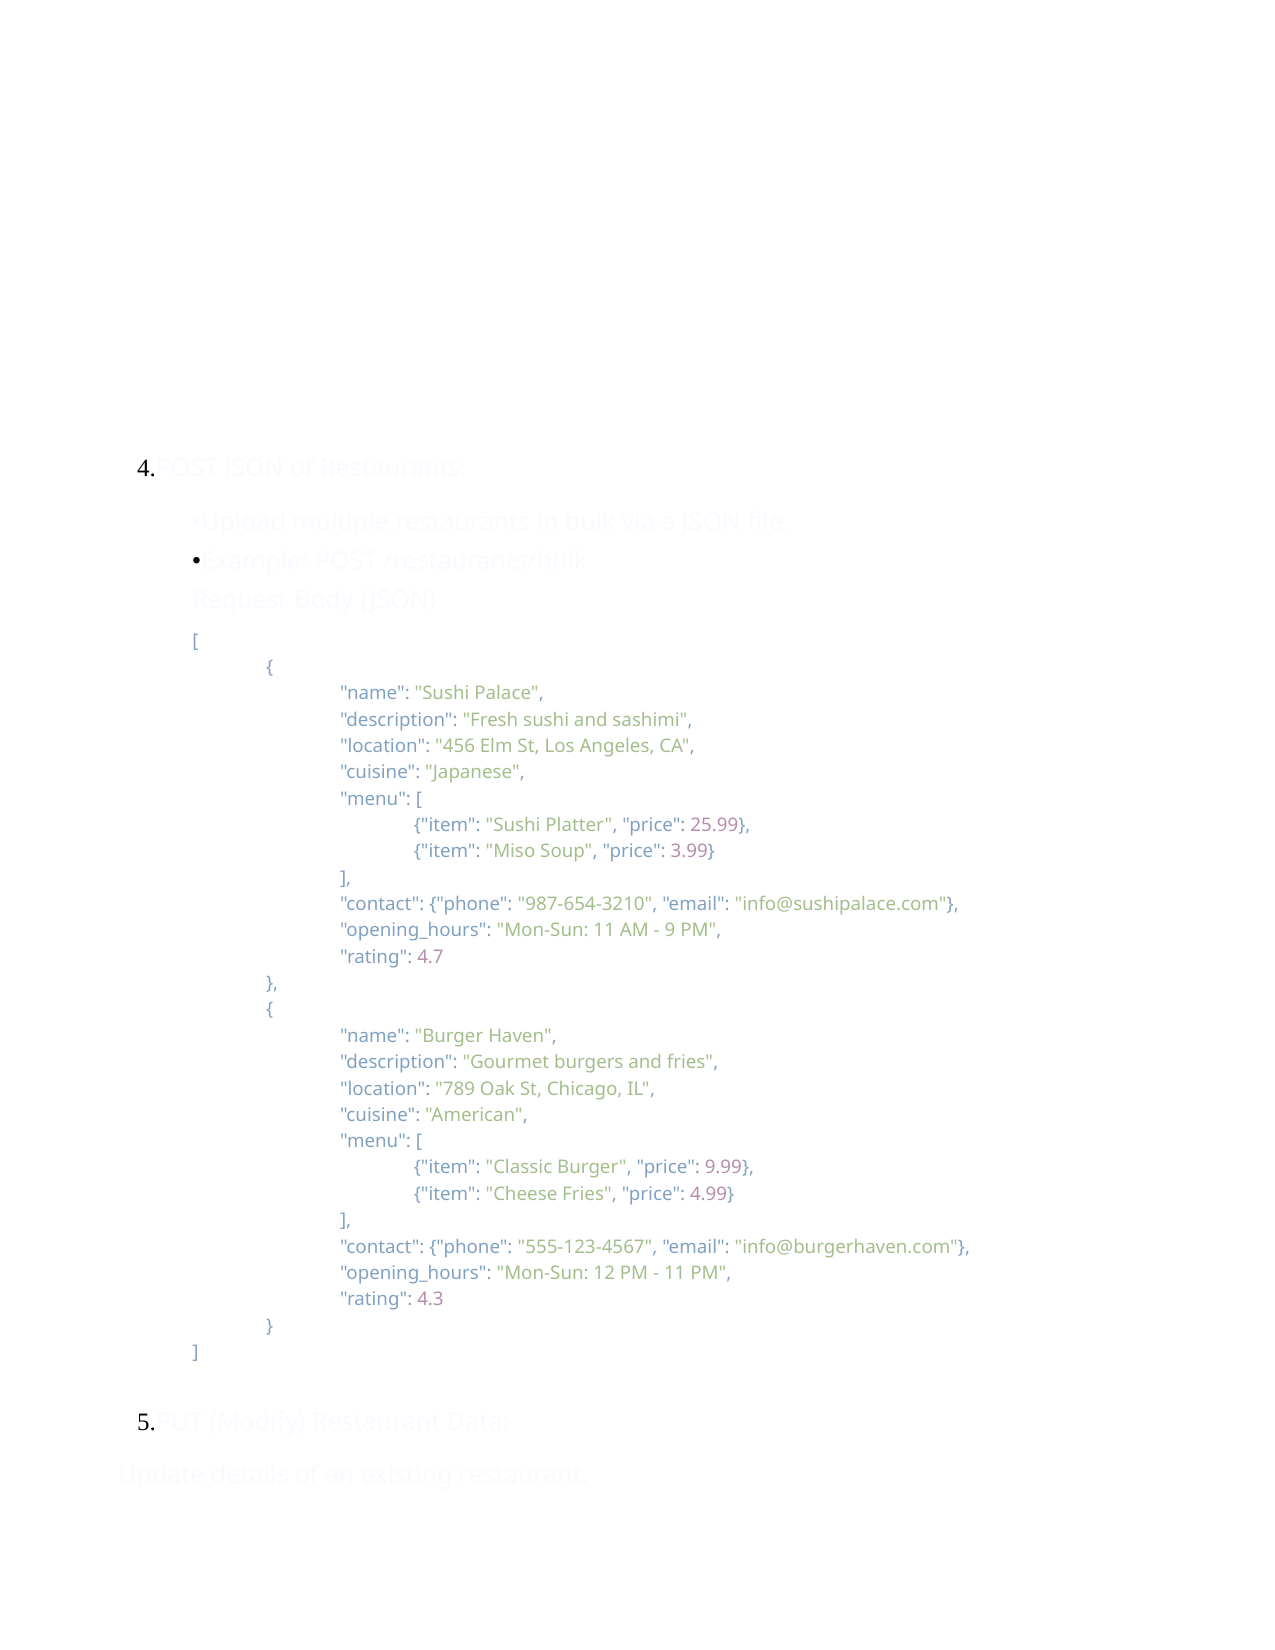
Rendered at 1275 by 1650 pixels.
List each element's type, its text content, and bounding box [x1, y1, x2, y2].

text "description": "Fresh sushi and sashimi", [118, 706, 1157, 732]
text }, [118, 969, 1157, 996]
text {"item": "Cheese Fries", "price": 4.99} [118, 1180, 1157, 1207]
text "contact": {"phone": "555-123-4567", "email": "info@burgerhaven.com"}, [118, 1233, 1157, 1259]
list Upload multiple restaurants in bulk via a JSON file. [118, 504, 1157, 538]
text Update details of an existing restaurant. [118, 1457, 1157, 1491]
text "location": "456 Elm St, Los Angeles, CA", [118, 732, 1157, 758]
text "description": "Gourmet burgers and fries", [118, 1048, 1157, 1075]
text [ [118, 628, 1157, 653]
text "name": "Burger Haven", [118, 1022, 1157, 1048]
text "name": "Sushi Palace", [118, 679, 1157, 706]
text ], [118, 1207, 1157, 1233]
text "location": "789 Oak St, Chicago, IL", [118, 1075, 1157, 1101]
list POST JSON of Restaurants: [118, 450, 1157, 484]
text ], [118, 864, 1157, 890]
text "opening_hours": "Mon-Sun: 12 PM - 11 PM", [118, 1259, 1157, 1286]
list PUT (Modify) Restaurant Data: [118, 1403, 1157, 1437]
text {"item": "Miso Soup", "price": 3.99} [118, 838, 1157, 864]
text { [118, 653, 1157, 679]
text ] [118, 1338, 1157, 1364]
text "rating": 4.7 [118, 943, 1157, 969]
list Example: POST /restaurants/bulk Request Body (JSON): [118, 543, 1157, 616]
text { [118, 996, 1157, 1022]
text {"item": "Sushi Platter", "price": 25.99}, [118, 811, 1157, 838]
text "menu": [ [118, 785, 1157, 811]
text "contact": {"phone": "987-654-3210", "email": "info@sushipalace.com"}, [118, 890, 1157, 917]
text "opening_hours": "Mon-Sun: 11 AM - 9 PM", [118, 917, 1157, 943]
text "rating": 4.3 [118, 1286, 1157, 1312]
text {"item": "Classic Burger", "price": 9.99}, [118, 1154, 1157, 1180]
text "cuisine": "American", [118, 1101, 1157, 1127]
text } [118, 1312, 1157, 1338]
text "cuisine": "Japanese", [118, 758, 1157, 785]
text "menu": [ [118, 1127, 1157, 1154]
